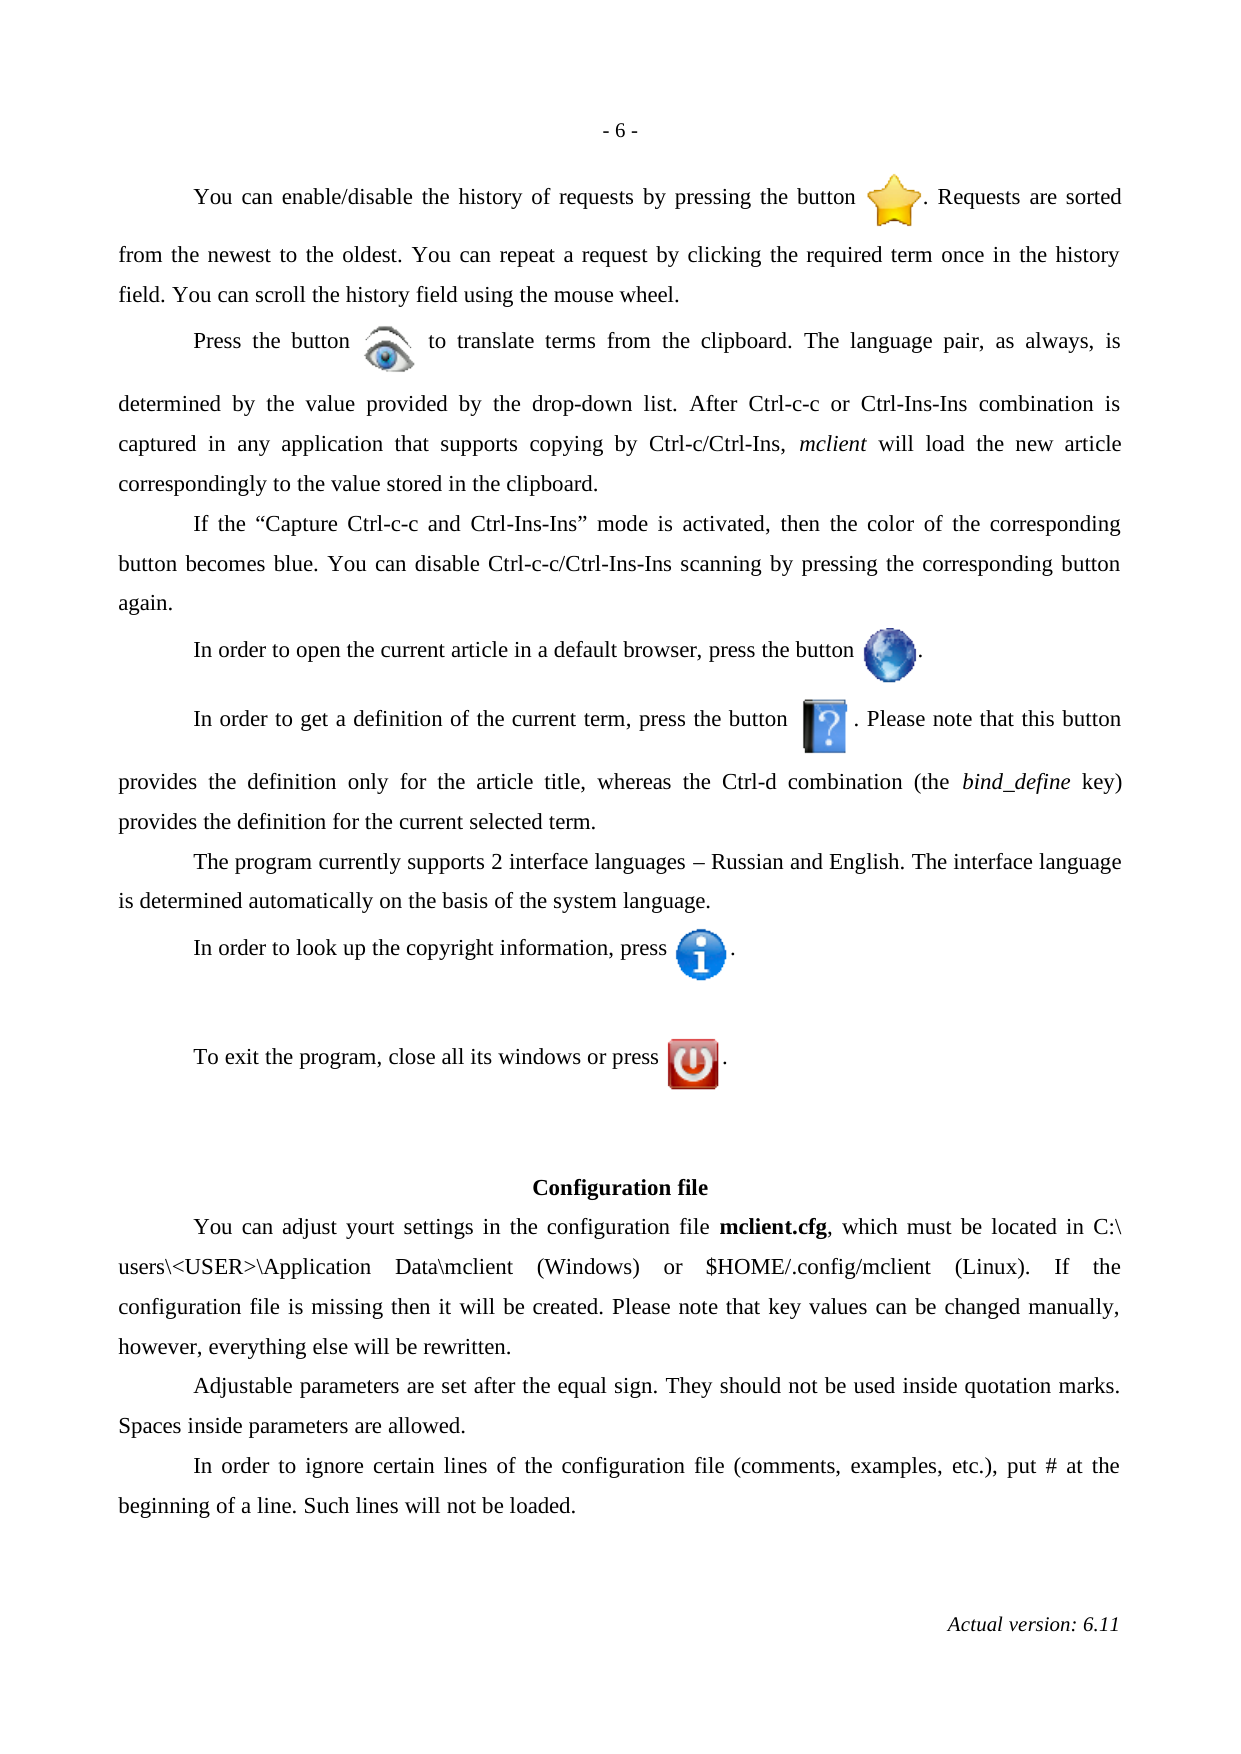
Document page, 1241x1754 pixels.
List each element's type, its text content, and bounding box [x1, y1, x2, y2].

text In order to open the current article in a default browser, press the button [118, 629, 861, 685]
text In order to get a definition of the current term, press the button . Please note that this button provides the definition only for the article title, whereas the Ctrl-d combination (the bind_define key) provides the definition for the current selected term. [118, 698, 1122, 834]
text You can enable/disable the history of requests by pressing the button . Requests are sorted from the newest to the oldest. You can repeat a request by clicking the required term once in the history field. You can scroll the history field using the mouse wheel. [118, 172, 1122, 307]
text Adjustable parameters are set after the equal sign. They should not be used inside quotation marks. Spaces inside parameters are allowed. [118, 1372, 1122, 1439]
picture [866, 171, 923, 228]
picture [861, 628, 918, 686]
text . [918, 629, 1122, 685]
picture [361, 320, 418, 377]
text You can adjust yourt settings in the configuration file mclient.cfg, which must be located in C:\users\<USER>\Application Data\mclient (Windows) or $HOME/.config/mclient (Linux). If the configuration file is missing then it will be created. Please note that key values can be changed manually, however, everything else will be rewritten. [118, 1213, 1122, 1359]
picture [665, 1036, 722, 1093]
text In order to look up the copyright information, press [118, 927, 673, 983]
text . [730, 927, 1122, 983]
text . [722, 1036, 1122, 1093]
subtitle Configuration file [118, 1174, 1122, 1201]
picture [673, 927, 730, 984]
text To exit the program, close all its windows or press [118, 1036, 665, 1093]
text Press the button to translate terms from the clipboard. The language pair, as always, is determined by the value provided by the drop-down list. After Ctrl-c-c or Ctrl-Ins-Ins combination is captured in any application that supports copying by Ctrl-c/Ctrl-Ins, mclient will load the new article correspondingly to the value stored in the clipboard. [118, 321, 1122, 496]
text In order to ignore certain lines of the configuration file (comments, examples, etc.), put # at the beginning of a line. Such lines will not be loaded. [118, 1452, 1122, 1518]
picture [797, 698, 854, 755]
text The program currently supports 2 interface languages – Russian and English. The interface language is determined automatically on the basis of the system language. [118, 847, 1122, 914]
text If the “Capture Ctrl-c-c and Ctrl-Ins-Ins” mode is activated, then the color of the corresponding button becomes blue. You can disable Ctrl-c-c/Ctrl-Ins-Ins scanning by pressing the corresponding button again. [118, 509, 1122, 616]
